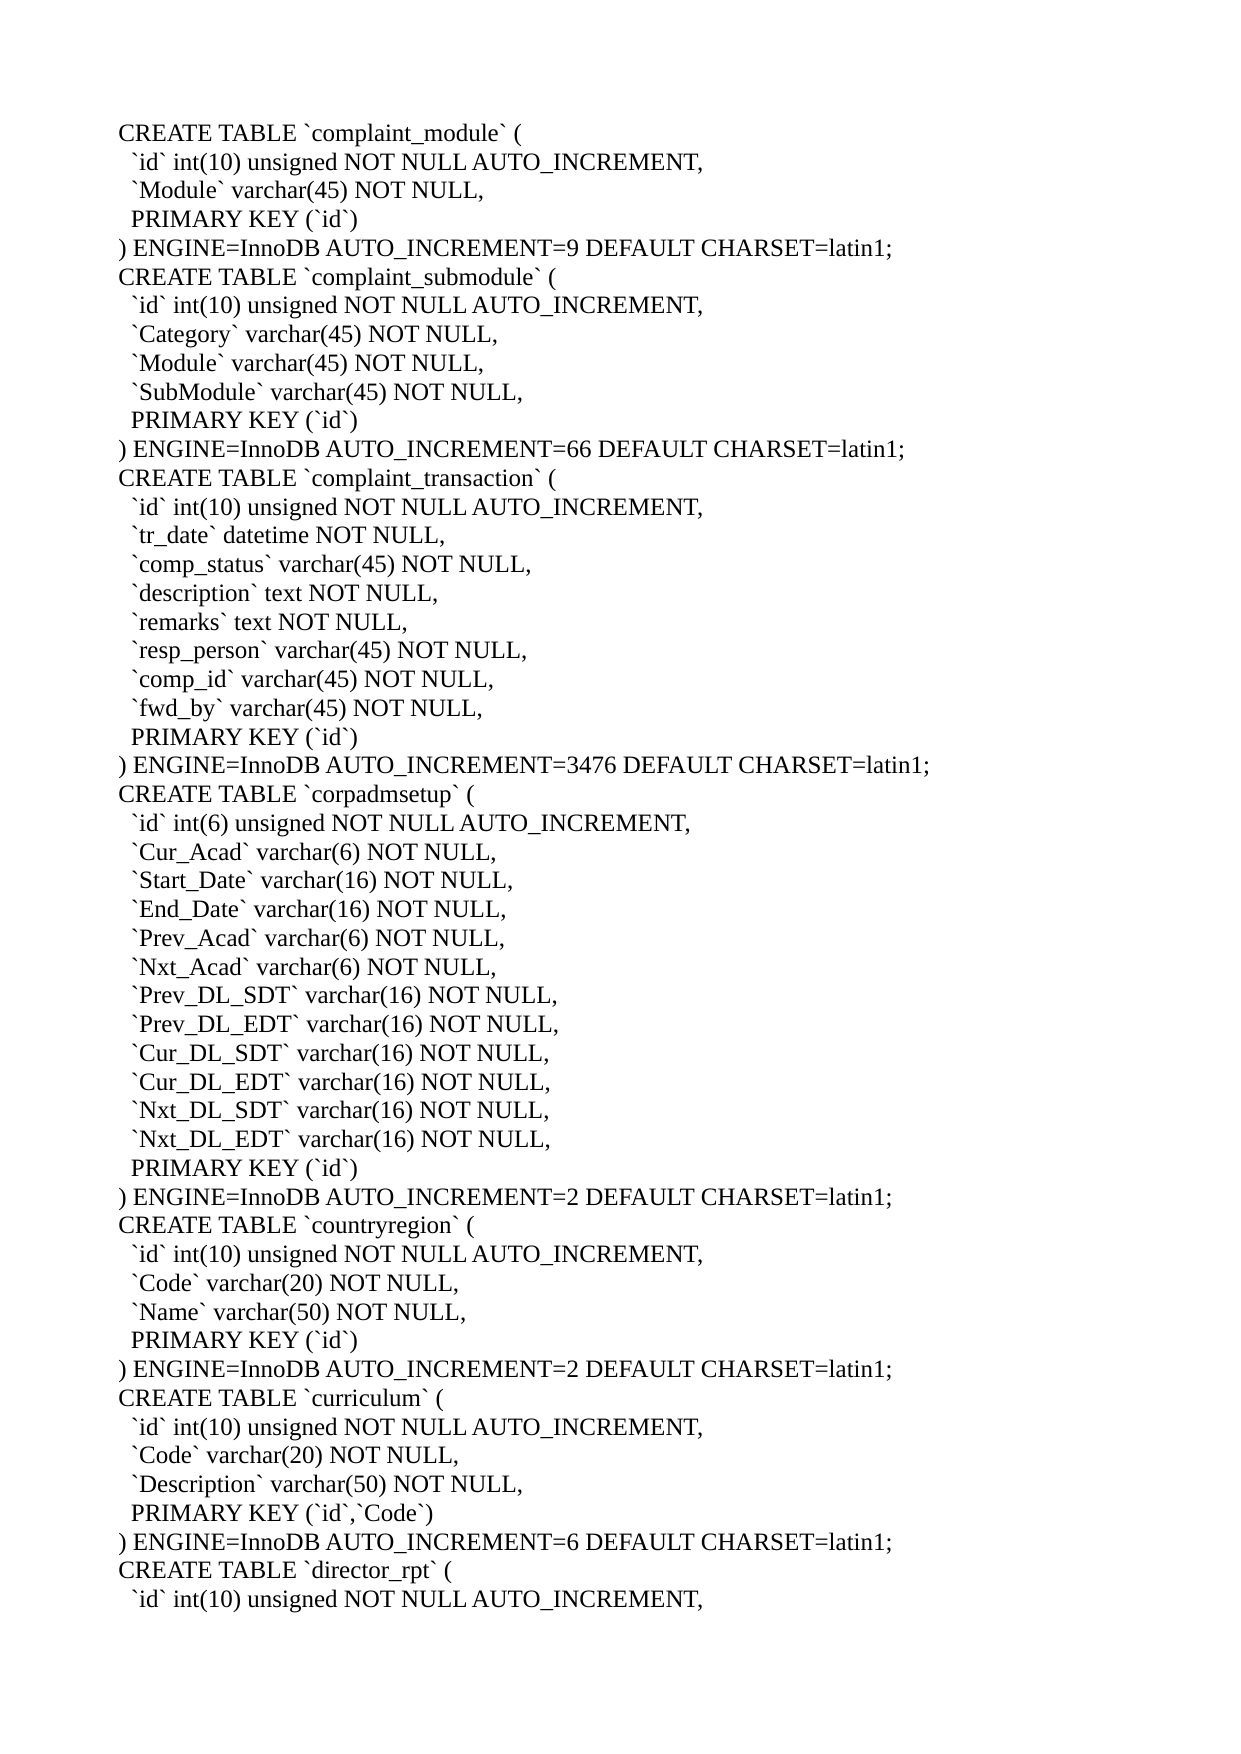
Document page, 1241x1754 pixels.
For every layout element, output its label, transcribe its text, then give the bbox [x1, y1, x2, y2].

text PRIMARY KEY (`id`) [118, 406, 1122, 434]
text `id` int(10) unsigned NOT NULL AUTO_INCREMENT, [118, 1584, 1122, 1613]
text `Nxt_DL_SDT` varchar(16) NOT NULL, [118, 1096, 1122, 1124]
text `Prev_DL_EDT` varchar(16) NOT NULL, [118, 1009, 1122, 1038]
text `Cur_DL_EDT` varchar(16) NOT NULL, [118, 1067, 1122, 1096]
text ) ENGINE=InnoDB AUTO_INCREMENT=66 DEFAULT CHARSET=latin1; [118, 434, 1122, 463]
text `Description` varchar(50) NOT NULL, [118, 1469, 1122, 1498]
text `description` text NOT NULL, [118, 578, 1122, 607]
text `resp_person` varchar(45) NOT NULL, [118, 636, 1122, 664]
text PRIMARY KEY (`id`,`Code`) [118, 1498, 1122, 1527]
text ) ENGINE=InnoDB AUTO_INCREMENT=2 DEFAULT CHARSET=latin1; [118, 1354, 1122, 1383]
text ) ENGINE=InnoDB AUTO_INCREMENT=3476 DEFAULT CHARSET=latin1; [118, 751, 1122, 779]
text ) ENGINE=InnoDB AUTO_INCREMENT=2 DEFAULT CHARSET=latin1; [118, 1182, 1122, 1211]
text `Name` varchar(50) NOT NULL, [118, 1297, 1122, 1326]
text PRIMARY KEY (`id`) [118, 722, 1122, 751]
text `Prev_Acad` varchar(6) NOT NULL, [118, 923, 1122, 952]
text `Nxt_DL_EDT` varchar(16) NOT NULL, [118, 1124, 1122, 1153]
text CREATE TABLE `corpadmsetup` ( [118, 779, 1122, 808]
text `End_Date` varchar(16) NOT NULL, [118, 894, 1122, 923]
text `id` int(10) unsigned NOT NULL AUTO_INCREMENT, [118, 1239, 1122, 1268]
text `comp_status` varchar(45) NOT NULL, [118, 549, 1122, 578]
text ) ENGINE=InnoDB AUTO_INCREMENT=6 DEFAULT CHARSET=latin1; [118, 1527, 1122, 1556]
text `remarks` text NOT NULL, [118, 607, 1122, 636]
text CREATE TABLE `complaint_module` ( [118, 118, 1122, 147]
text `id` int(6) unsigned NOT NULL AUTO_INCREMENT, [118, 808, 1122, 837]
text `id` int(10) unsigned NOT NULL AUTO_INCREMENT, [118, 291, 1122, 319]
text `id` int(10) unsigned NOT NULL AUTO_INCREMENT, [118, 492, 1122, 521]
text `Nxt_Acad` varchar(6) NOT NULL, [118, 952, 1122, 981]
text `id` int(10) unsigned NOT NULL AUTO_INCREMENT, [118, 1412, 1122, 1441]
text `Module` varchar(45) NOT NULL, [118, 176, 1122, 204]
text `tr_date` datetime NOT NULL, [118, 521, 1122, 549]
text `fwd_by` varchar(45) NOT NULL, [118, 693, 1122, 722]
text `Cur_DL_SDT` varchar(16) NOT NULL, [118, 1038, 1122, 1067]
text `Cur_Acad` varchar(6) NOT NULL, [118, 837, 1122, 866]
text `Category` varchar(45) NOT NULL, [118, 319, 1122, 348]
text `comp_id` varchar(45) NOT NULL, [118, 664, 1122, 693]
text `Code` varchar(20) NOT NULL, [118, 1268, 1122, 1297]
text PRIMARY KEY (`id`) [118, 204, 1122, 233]
text `Prev_DL_SDT` varchar(16) NOT NULL, [118, 981, 1122, 1009]
text `Start_Date` varchar(16) NOT NULL, [118, 866, 1122, 894]
text `id` int(10) unsigned NOT NULL AUTO_INCREMENT, [118, 147, 1122, 176]
text CREATE TABLE `complaint_submodule` ( [118, 262, 1122, 291]
text CREATE TABLE `complaint_transaction` ( [118, 463, 1122, 492]
text PRIMARY KEY (`id`) [118, 1326, 1122, 1354]
text CREATE TABLE `curriculum` ( [118, 1383, 1122, 1412]
text `Module` varchar(45) NOT NULL, [118, 348, 1122, 377]
text `Code` varchar(20) NOT NULL, [118, 1441, 1122, 1469]
text `SubModule` varchar(45) NOT NULL, [118, 377, 1122, 406]
text CREATE TABLE `director_rpt` ( [118, 1556, 1122, 1584]
text CREATE TABLE `countryregion` ( [118, 1211, 1122, 1239]
text ) ENGINE=InnoDB AUTO_INCREMENT=9 DEFAULT CHARSET=latin1; [118, 233, 1122, 262]
text PRIMARY KEY (`id`) [118, 1153, 1122, 1182]
